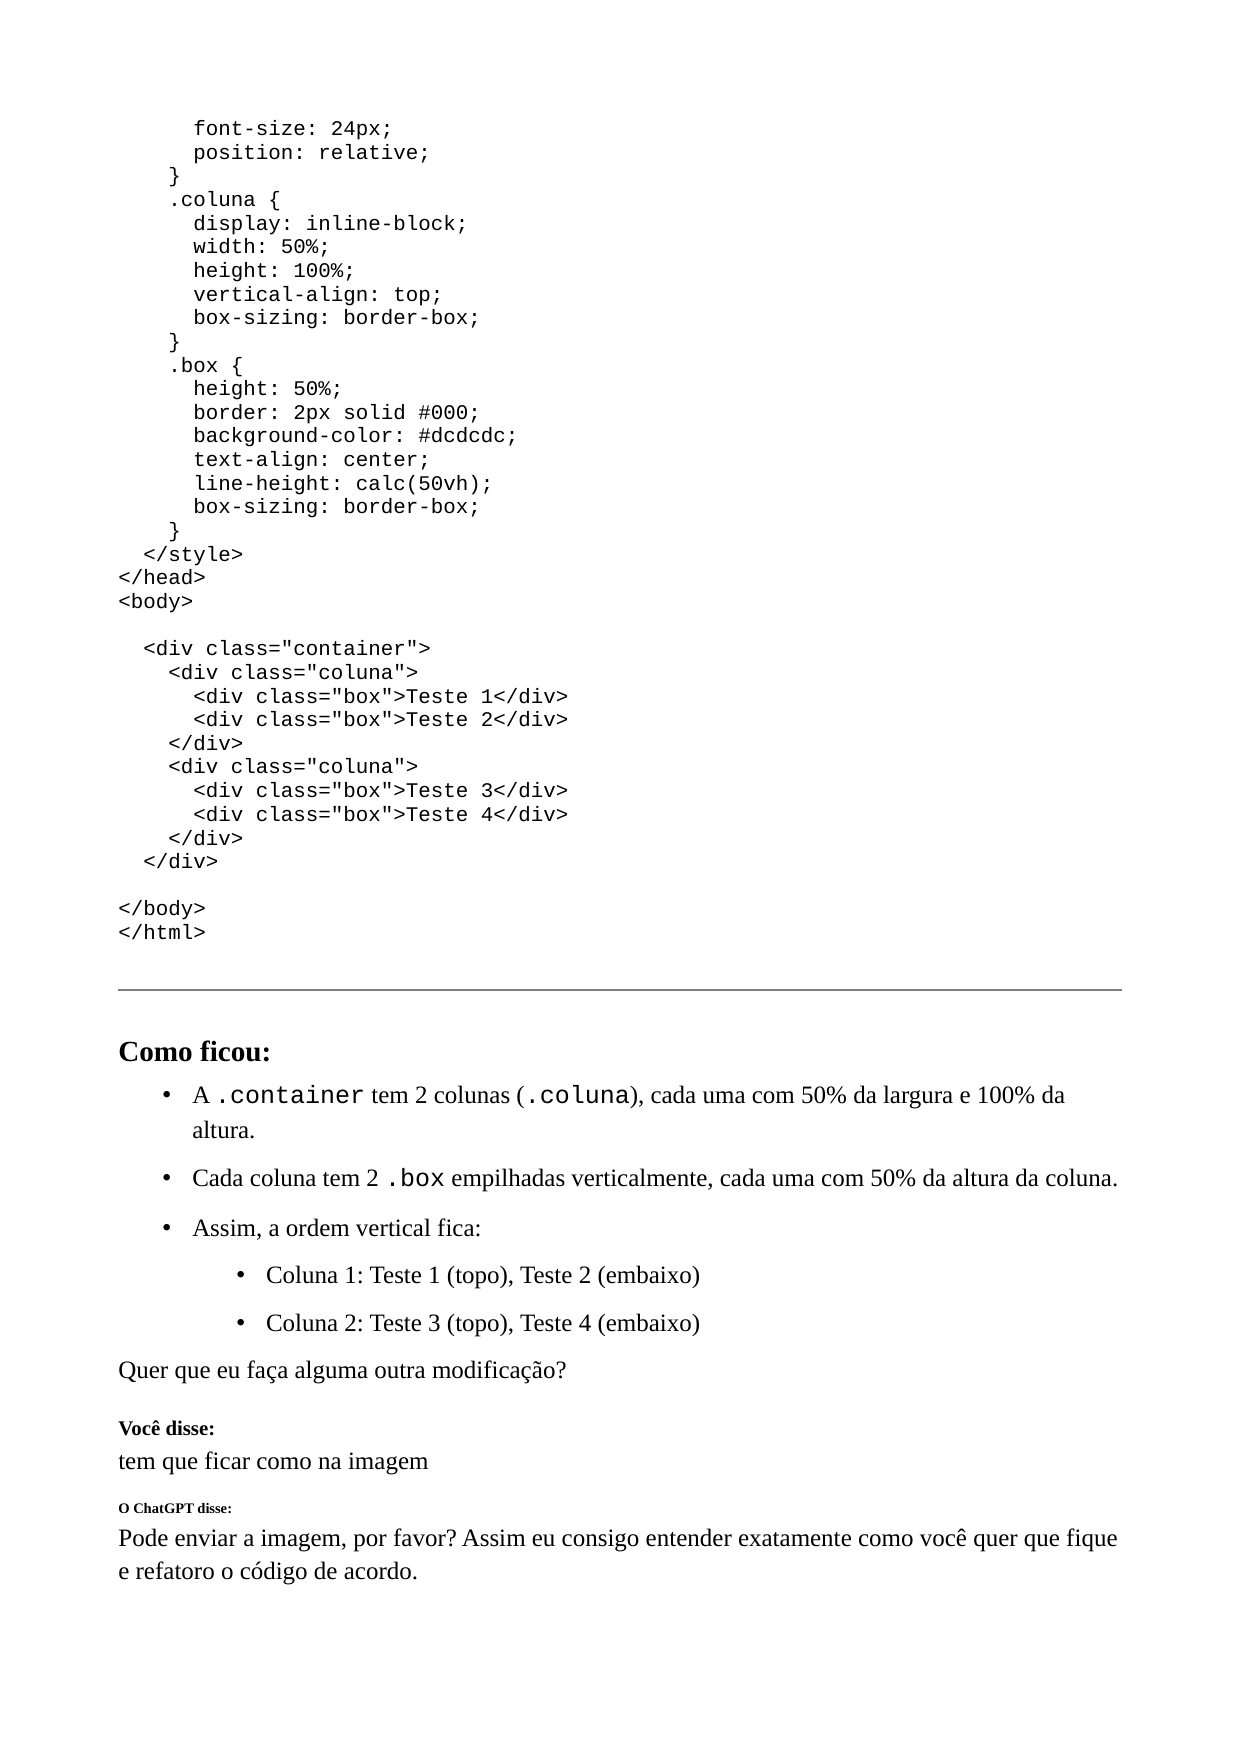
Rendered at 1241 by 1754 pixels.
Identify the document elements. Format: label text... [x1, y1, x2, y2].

text </div> [118, 851, 1122, 875]
text <div class="container"> [118, 638, 1122, 662]
text vertical-align: top; [118, 284, 1122, 307]
text </body> [118, 898, 1122, 922]
subtitle O ChatGPT disse: [118, 1500, 1122, 1517]
text display: inline-block; [118, 213, 1122, 236]
list A .container tem 2 colunas (.coluna), cada uma com 50% da largura e 100% da altura. [162, 1080, 1122, 1144]
text } [118, 520, 1122, 544]
text <div class="box">Teste 2</div> [118, 709, 1122, 733]
text <div class="box">Teste 4</div> [118, 804, 1122, 827]
list Coluna 2: Teste 3 (topo), Teste 4 (embaixo) [236, 1308, 1122, 1337]
list Coluna 1: Teste 1 (topo), Teste 2 (embaixo) [236, 1260, 1122, 1289]
text <div class="box">Teste 1</div> [118, 686, 1122, 709]
text font-size: 24px; [118, 118, 1122, 142]
text line-height: calc(50vh); [118, 473, 1122, 496]
list Assim, a ordem vertical fica: [162, 1213, 1122, 1242]
text border: 2px solid #000; [118, 402, 1122, 426]
text .coluna { [118, 189, 1122, 213]
text box-sizing: border-box; [118, 496, 1122, 520]
text .box { [118, 354, 1122, 378]
text text-align: center; [118, 449, 1122, 473]
text box-sizing: border-box; [118, 307, 1122, 331]
text </div> [118, 733, 1122, 757]
text </style> [118, 544, 1122, 567]
text } [118, 165, 1122, 189]
text </html> [118, 922, 1122, 946]
text height: 100%; [118, 260, 1122, 284]
subtitle Você disse: [118, 1416, 1122, 1440]
text Quer que eu faça alguma outra modificação? [118, 1356, 1122, 1384]
text width: 50%; [118, 236, 1122, 260]
text position: relative; [118, 142, 1122, 165]
text } [118, 331, 1122, 354]
list Cada coluna tem 2 .box empilhadas verticalmente, cada uma com 50% da altura da coluna. [162, 1163, 1122, 1194]
subtitle Como ficou: [118, 1034, 1122, 1068]
text <div class="coluna"> [118, 662, 1122, 686]
text <div class="coluna"> [118, 757, 1122, 780]
text height: 50%; [118, 378, 1122, 402]
text <body> [118, 591, 1122, 615]
text Pode enviar a imagem, por favor? Assim eu consigo entender exatamente como você quer que fique e refatoro o código de acordo. [118, 1523, 1122, 1585]
text <div class="box">Teste 3</div> [118, 780, 1122, 804]
text </head> [118, 567, 1122, 591]
text </div> [118, 827, 1122, 851]
text background-color: #dcdcdc; [118, 426, 1122, 449]
text tem que ficar como na imagem [118, 1446, 1122, 1475]
